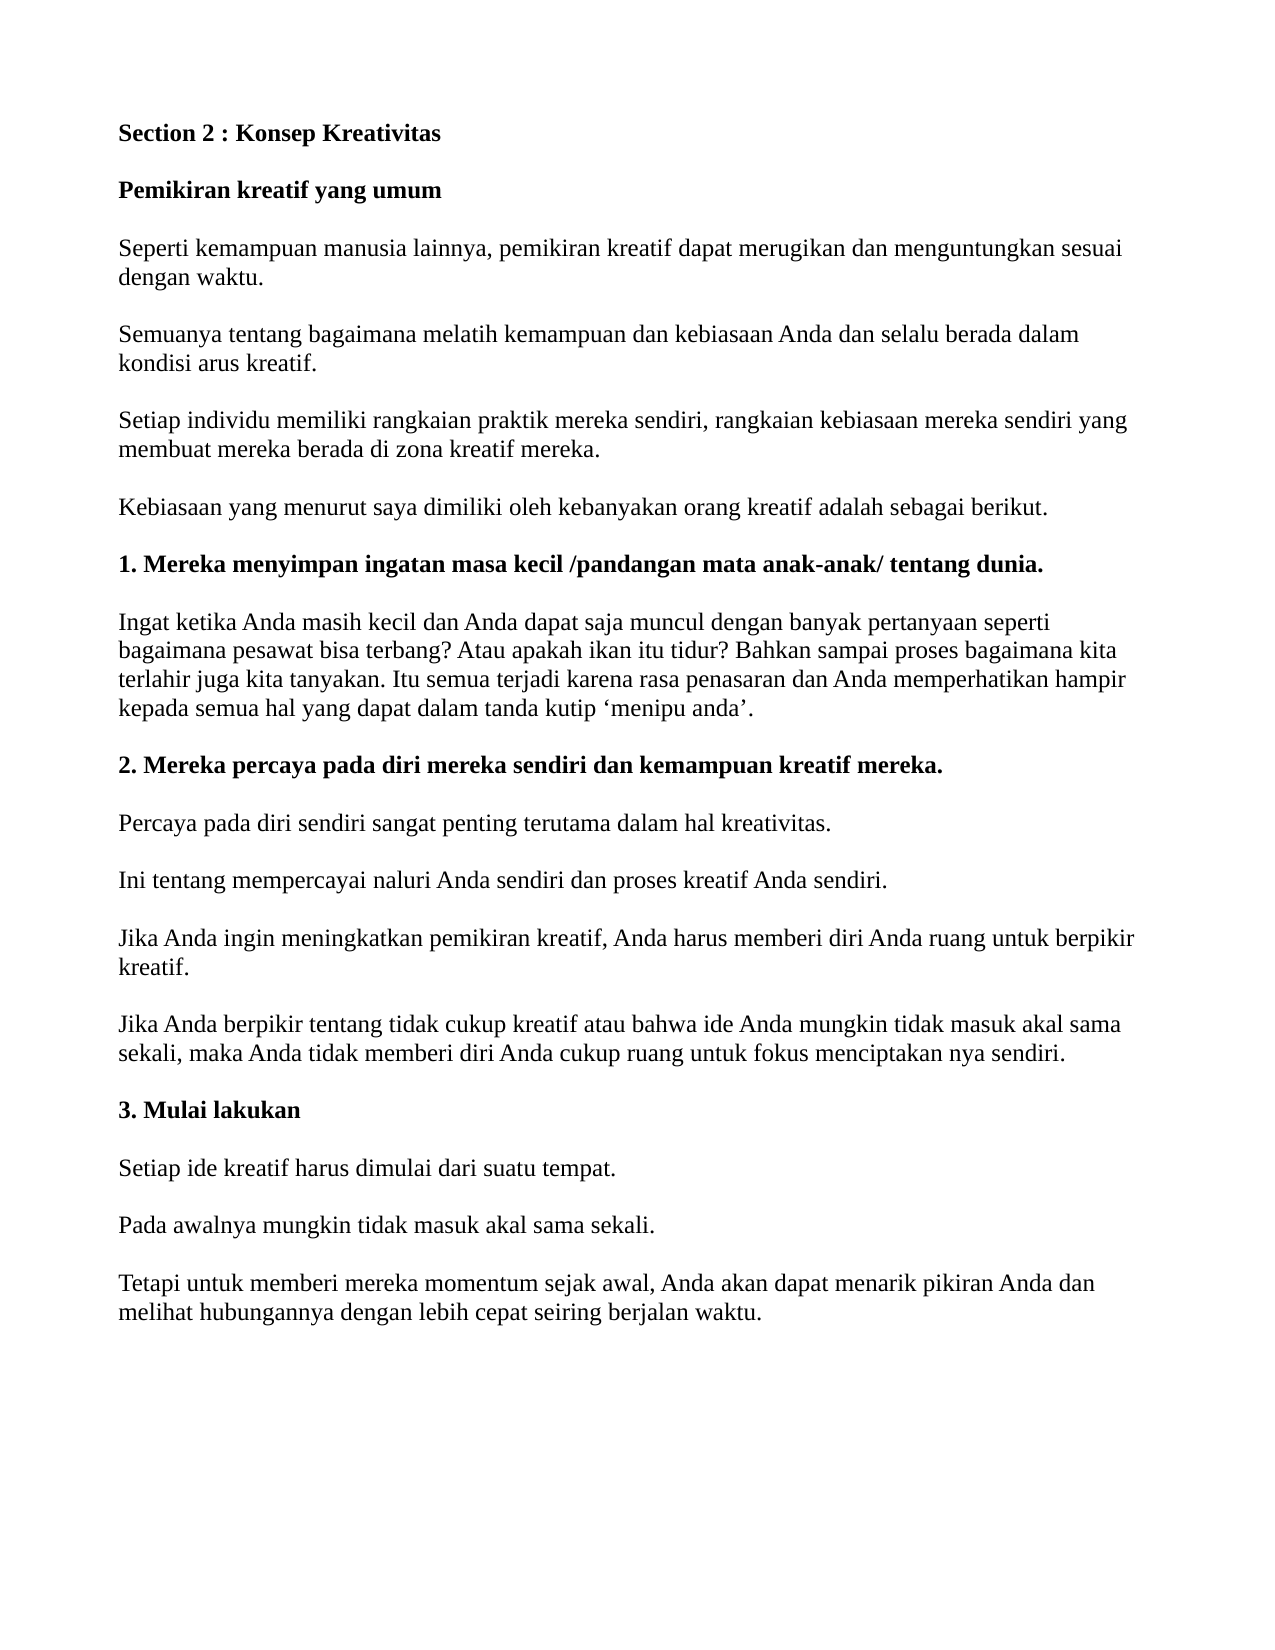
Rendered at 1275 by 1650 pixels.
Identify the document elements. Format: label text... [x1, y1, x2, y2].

text Jika Anda ingin meningkatkan pemikiran kreatif, Anda harus memberi diri Anda ruang untuk berpikir kreatif. [118, 923, 1157, 981]
text Seperti kemampuan manusia lainnya, pemikiran kreatif dapat merugikan dan menguntungkan sesuai dengan waktu. [118, 233, 1157, 291]
text Kebiasaan yang menurut saya dimiliki oleh kebanyakan orang kreatif adalah sebagai berikut. [118, 492, 1157, 521]
text Jika Anda berpikir tentang tidak cukup kreatif atau bahwa ide Anda mungkin tidak masuk akal sama sekali, maka Anda tidak memberi diri Anda cukup ruang untuk fokus menciptakan nya sendiri. [118, 1009, 1157, 1067]
text Ingat ketika Anda masih kecil dan Anda dapat saja muncul dengan banyak pertanyaan seperti bagaimana pesawat bisa terbang? Atau apakah ikan itu tidur? Bahkan sampai proses bagaimana kita terlahir juga kita tanyakan. Itu semua terjadi karena rasa penasaran dan Anda memperhatikan hampir kepada semua hal yang dapat dalam tanda kutip ‘menipu anda’. [118, 607, 1157, 722]
text 1. Mereka menyimpan ingatan masa kecil /pandangan mata anak-anak/ tentang dunia. [118, 549, 1157, 578]
text Setiap ide kreatif harus dimulai dari suatu tempat. [118, 1153, 1157, 1182]
text 2. Mereka percaya pada diri mereka sendiri dan kemampuan kreatif mereka. [118, 751, 1157, 779]
text Pada awalnya mungkin tidak masuk akal sama sekali. [118, 1211, 1157, 1239]
text Tetapi untuk memberi mereka momentum sejak awal, Anda akan dapat menarik pikiran Anda dan melihat hubungannya dengan lebih cepat seiring berjalan waktu. [118, 1268, 1157, 1326]
text Section 2 : Konsep Kreativitas [118, 118, 1157, 147]
text Percaya pada diri sendiri sangat penting terutama dalam hal kreativitas. [118, 808, 1157, 837]
text Ini tentang mempercayai naluri Anda sendiri dan proses kreatif Anda sendiri. [118, 866, 1157, 894]
text 3. Mulai lakukan [118, 1096, 1157, 1124]
text Semuanya tentang bagaimana melatih kemampuan dan kebiasaan Anda dan selalu berada dalam kondisi arus kreatif. [118, 319, 1157, 377]
text Pemikiran kreatif yang umum [118, 176, 1157, 204]
text Setiap individu memiliki rangkaian praktik mereka sendiri, rangkaian kebiasaan mereka sendiri yang membuat mereka berada di zona kreatif mereka. [118, 406, 1157, 463]
